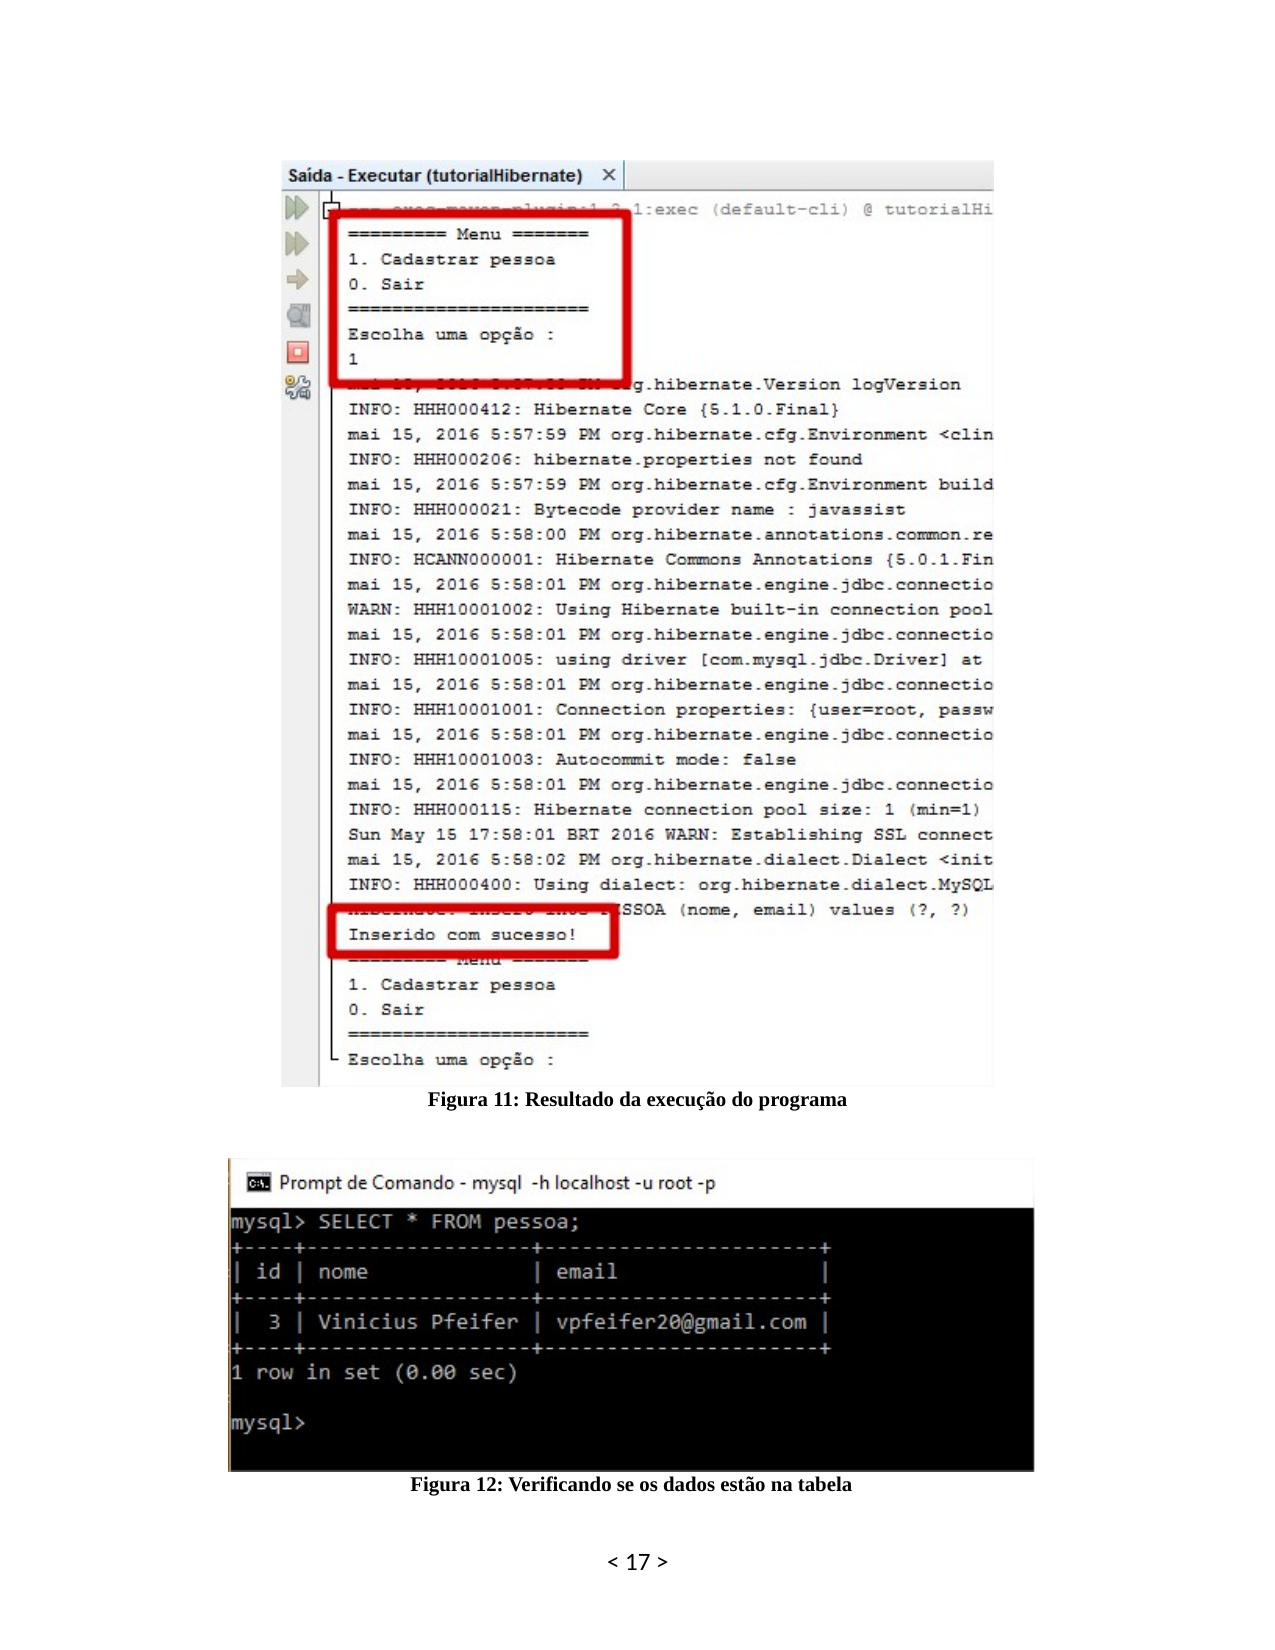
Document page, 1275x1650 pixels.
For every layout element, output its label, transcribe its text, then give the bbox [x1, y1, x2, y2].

picture [228, 1158, 1035, 1472]
text Figura 11: Resultado da execução do programa [281, 1087, 994, 1111]
text Figura 12: Verificando se os dados estão na tabela [228, 1472, 1034, 1496]
picture [281, 160, 994, 1087]
